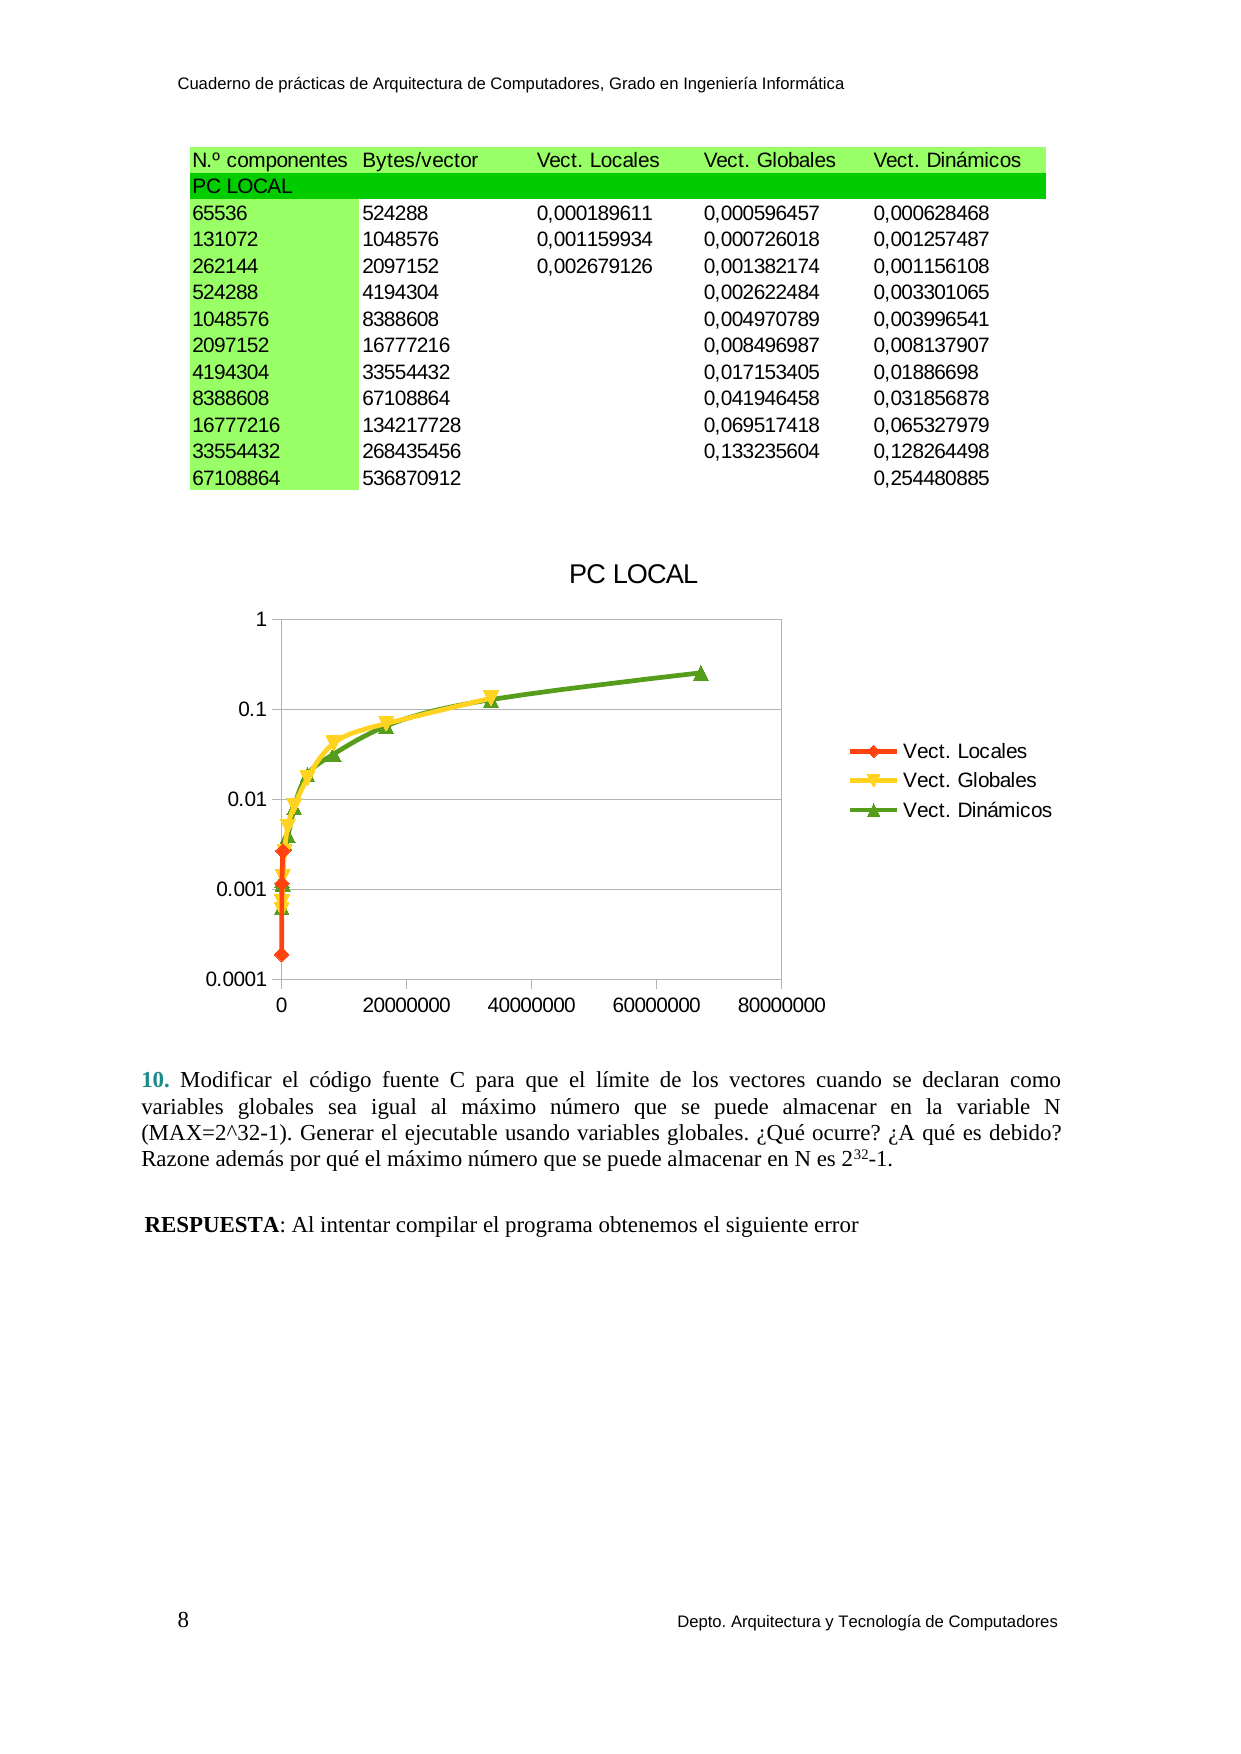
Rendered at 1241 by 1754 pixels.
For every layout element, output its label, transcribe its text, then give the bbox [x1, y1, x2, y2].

list 10. Modificar el código fuente C para que el límite de los vectores cuando se declaran como variables globales sea igual al máximo número que se puede almacenar en la variable N (MAX=2^32-1). Generar el ejecutable usando variables globales. ¿Qué ocurre? ¿A qué es debido? Razone además por qué el máximo número que se puede almacenar en N es 232-1. [103, 1066, 1063, 1172]
text RESPUESTA: Al intentar compilar el programa obtenemos el siguiente error [144, 1211, 1063, 1237]
